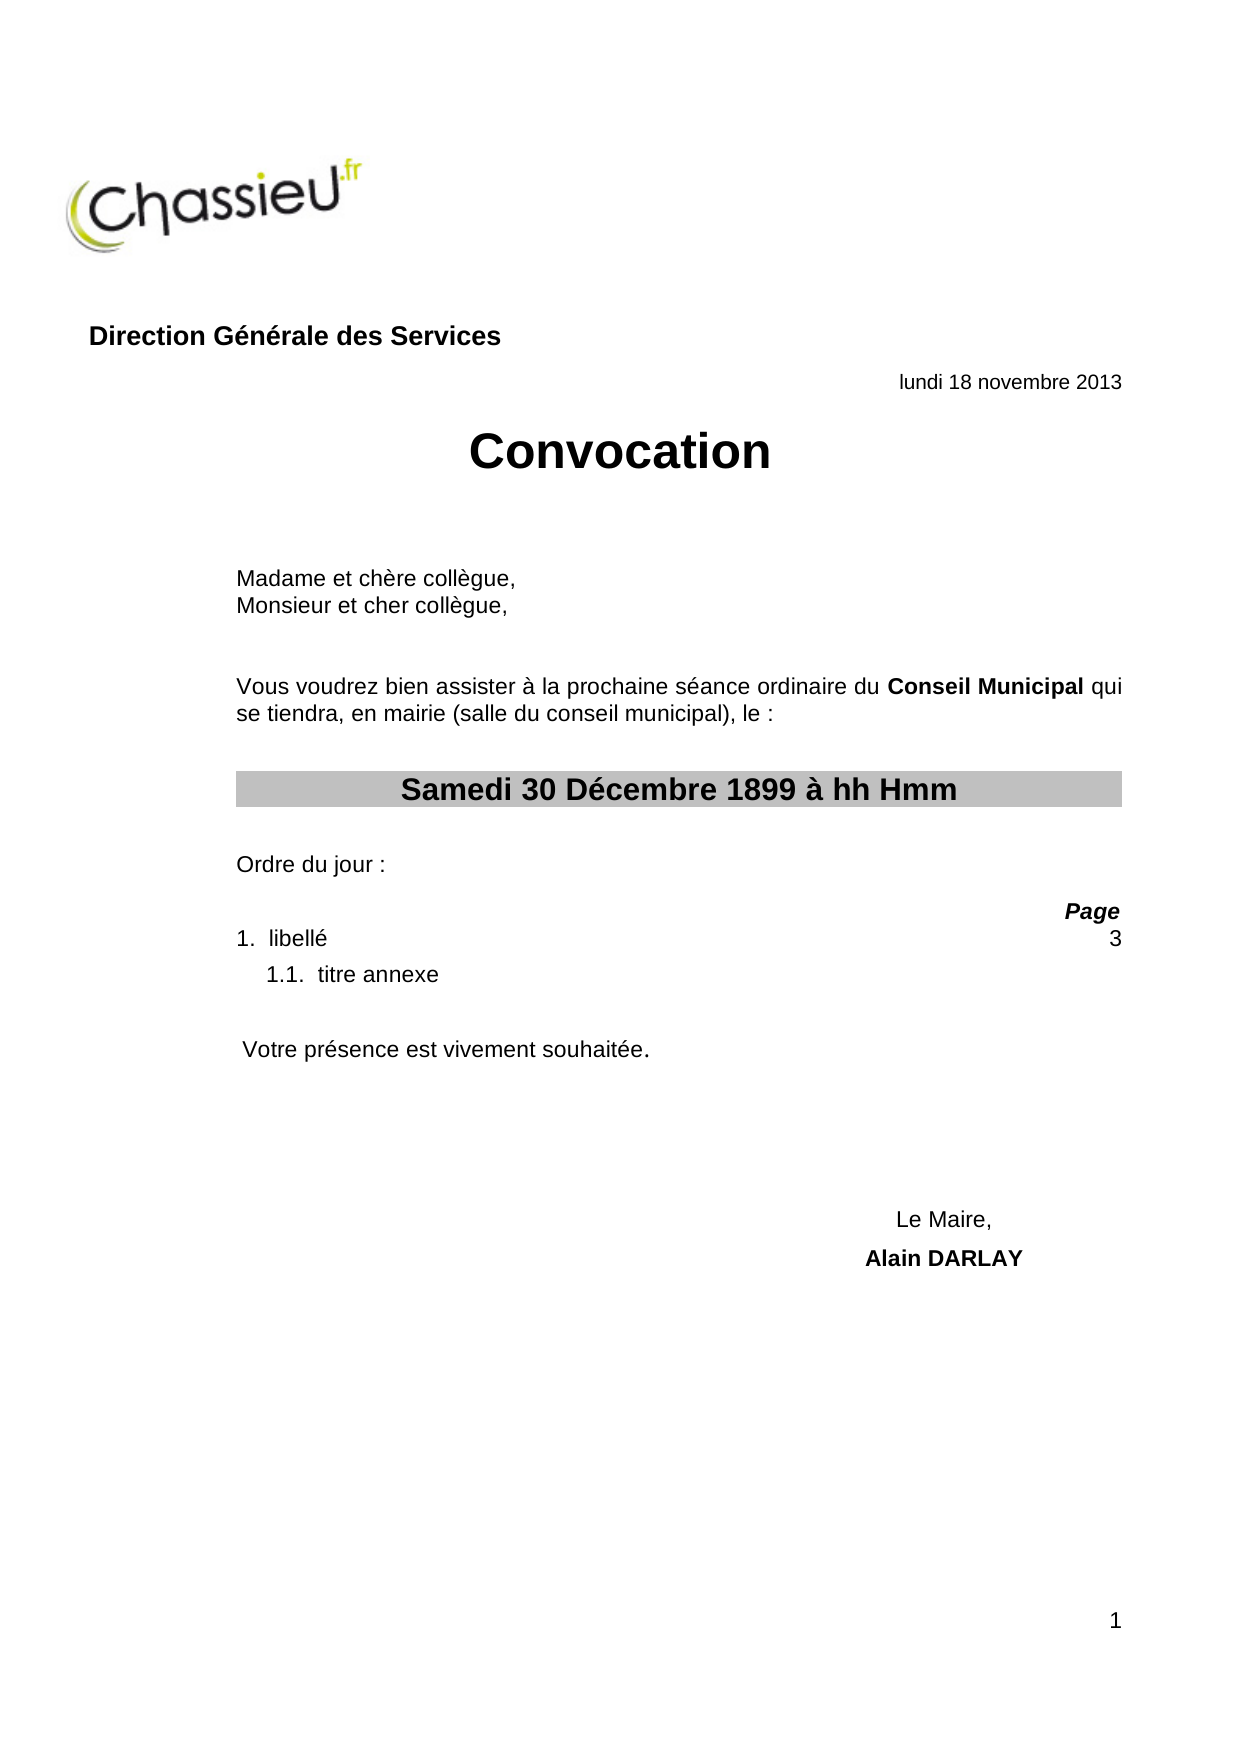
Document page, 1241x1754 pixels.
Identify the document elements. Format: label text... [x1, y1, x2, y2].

text Monsieur et cher collègue, [236, 591, 1122, 618]
picture [57, 118, 370, 294]
text Madame et chère collègue, [236, 564, 1122, 591]
subtitle titre annexe [266, 960, 1122, 987]
text lundi 18 novembre 2013 [766, 370, 1122, 394]
text samedi 30 décembre 1899 à hh Hmm [236, 771, 1122, 807]
text Convocation [118, 421, 1122, 479]
text Vous voudrez bien assister à la prochaine séance ordinaire du Conseil Municipal qui se tiendra, en mairie (salle du conseil municipal), le : [236, 672, 1122, 727]
text Ordre du jour : [236, 851, 1122, 878]
text Page [118, 897, 1122, 924]
text Direction Générale des Services [89, 320, 1122, 351]
table_header Votre présence est vivement souhaitée. Le Maire, Alain DARLAY [118, 1027, 1122, 1277]
subtitle libellé 3 [236, 924, 1122, 951]
